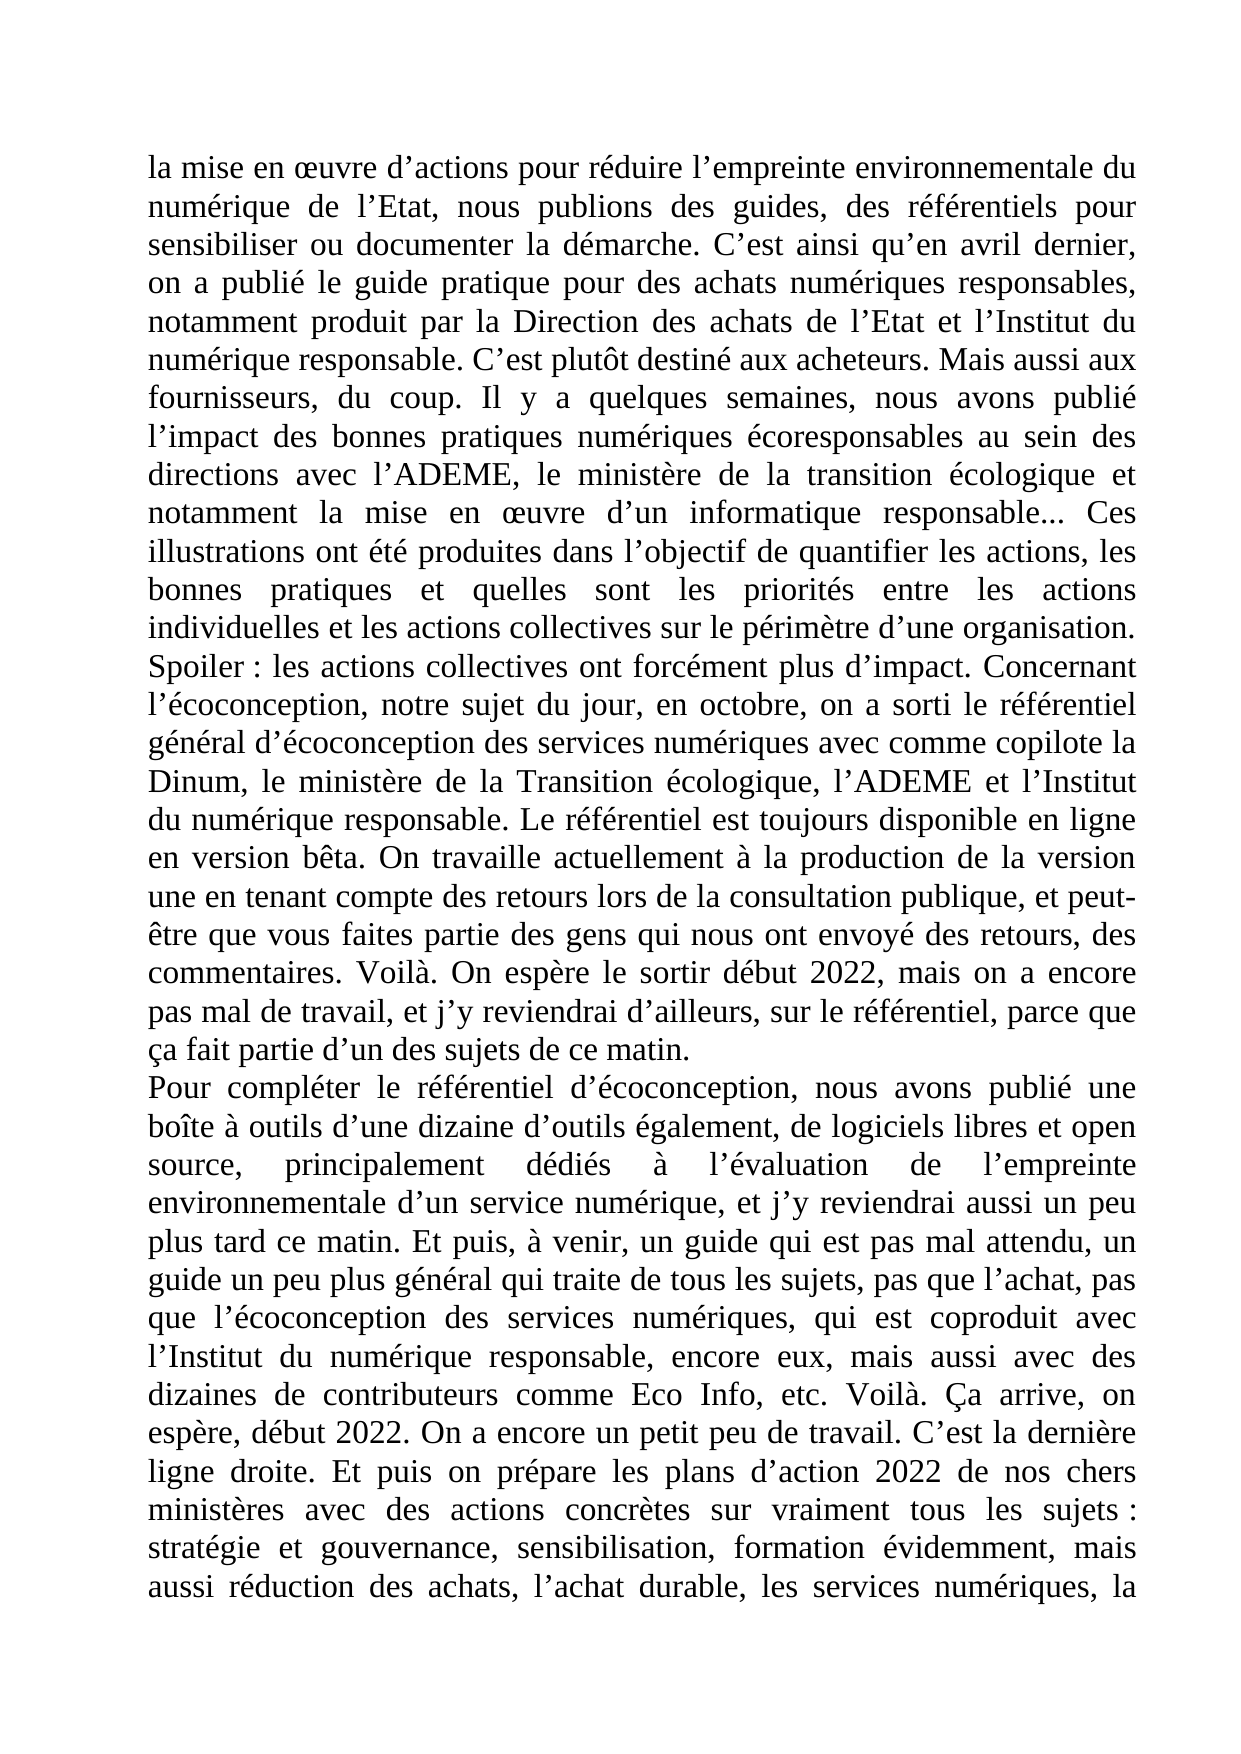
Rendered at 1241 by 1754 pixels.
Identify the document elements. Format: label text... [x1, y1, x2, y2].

text Pour compléter le référentiel d’écoconception, nous avons publié une boîte à outils d’une dizaine d’outils également, de logiciels libres et open source, principalement dédiés à l’évaluation de l’empreinte environnementale d’un service numérique, et j’y reviendrai aussi un peu plus tard ce matin. Et puis, à venir, un guide qui est pas mal attendu, un guide un peu plus général qui traite de tous les sujets, pas que l’achat, pas que l’écoconception des services numériques, qui est coproduit avec l’Institut du numérique responsable, encore eux, mais aussi avec des dizaines de contributeurs comme Eco Info, etc. Voilà. Ça arrive, on espère, début 2022. On a encore un petit peu de travail. C’est la dernière ligne droite. Et puis on prépare les plans d’action 2022 de nos chers ministères avec des actions concrètes sur vraiment tous les sujets : stratégie et gouvernance, sensibilisation, formation évidemment, mais aussi réduction des achats, l’achat durable, les services numériques, la [148, 1068, 1137, 1604]
text la mise en œuvre d’actions pour réduire l’empreinte environnementale du numérique de l’Etat, nous publions des guides, des référentiels pour sensibiliser ou documenter la démarche. C’est ainsi qu’en avril dernier, on a publié le guide pratique pour des achats numériques responsables, notamment produit par la Direction des achats de l’Etat et l’Institut du numérique responsable. C’est plutôt destiné aux acheteurs. Mais aussi aux fournisseurs, du coup. Il y a quelques semaines, nous avons publié l’impact des bonnes pratiques numériques écoresponsables au sein des directions avec l’ADEME, le ministère de la transition écologique et notamment la mise en œuvre d’un informatique responsable... Ces illustrations ont été produites dans l’objectif de quantifier les actions, les bonnes pratiques et quelles sont les priorités entre les actions individuelles et les actions collectives sur le périmètre d’une organisation. Spoiler : les actions collectives ont forcément plus d’impact. Concernant l’écoconception, notre sujet du jour, en octobre, on a sorti le référentiel général d’écoconception des services numériques avec comme copilote la Dinum, le ministère de la Transition écologique, l’ADEME et l’Institut du numérique responsable. Le référentiel est toujours disponible en ligne en version bêta. On travaille actuellement à la production de la version une en tenant compte des retours lors de la consultation publique, et peut-être que vous faites partie des gens qui nous ont envoyé des retours, des commentaires. Voilà. On espère le sortir début 2022, mais on a encore pas mal de travail, et j’y reviendrai d’ailleurs, sur le référentiel, parce que ça fait partie d’un des sujets de ce matin. [148, 148, 1137, 1068]
